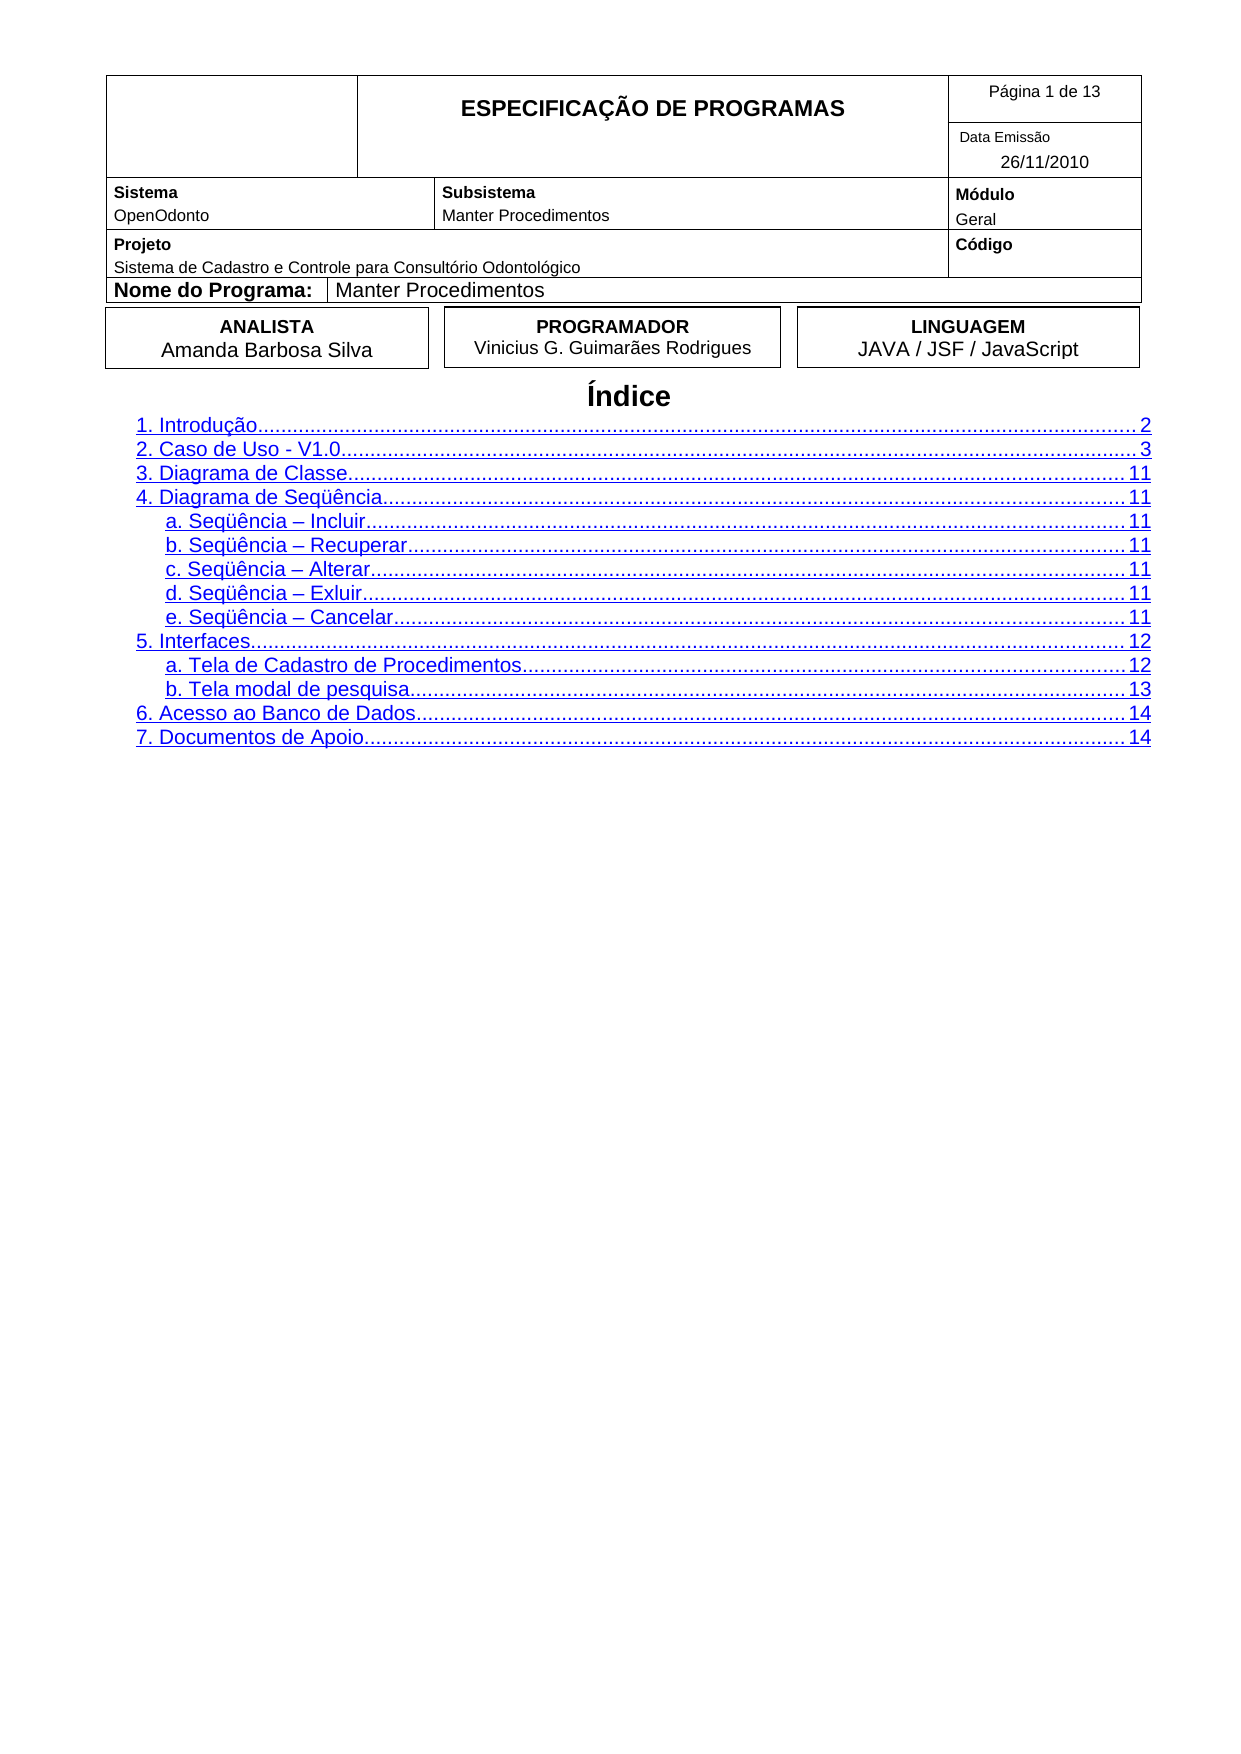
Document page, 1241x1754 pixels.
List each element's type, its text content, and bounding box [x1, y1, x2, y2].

subtitle Índice [106, 379, 1151, 413]
list c. Seqüência – Alterar 11 [136, 557, 1151, 581]
list 6. Acesso ao Banco de Dados 14 [106, 701, 1151, 724]
list b. Seqüência – Recuperar 11 [136, 533, 1151, 557]
list 1. Introdução 2 [106, 413, 1151, 437]
list e. Seqüência – Cancelar 11 [136, 605, 1151, 629]
list 5. Interfaces 12 [106, 629, 1151, 653]
list 2. Caso de Uso - V1.0 3 [106, 437, 1151, 461]
list b. Tela modal de pesquisa 13 [136, 677, 1151, 701]
list d. Seqüência – Exluir 11 [136, 581, 1151, 605]
list 3. Diagrama de Classe 11 [106, 461, 1151, 485]
list 4. Diagrama de Seqüência 11 [106, 485, 1151, 509]
list a. Seqüência – Incluir 11 [136, 509, 1151, 533]
list a. Tela de Cadastro de Procedimentos 12 [136, 653, 1151, 677]
list 7. Documentos de Apoio 14 [106, 724, 1151, 748]
